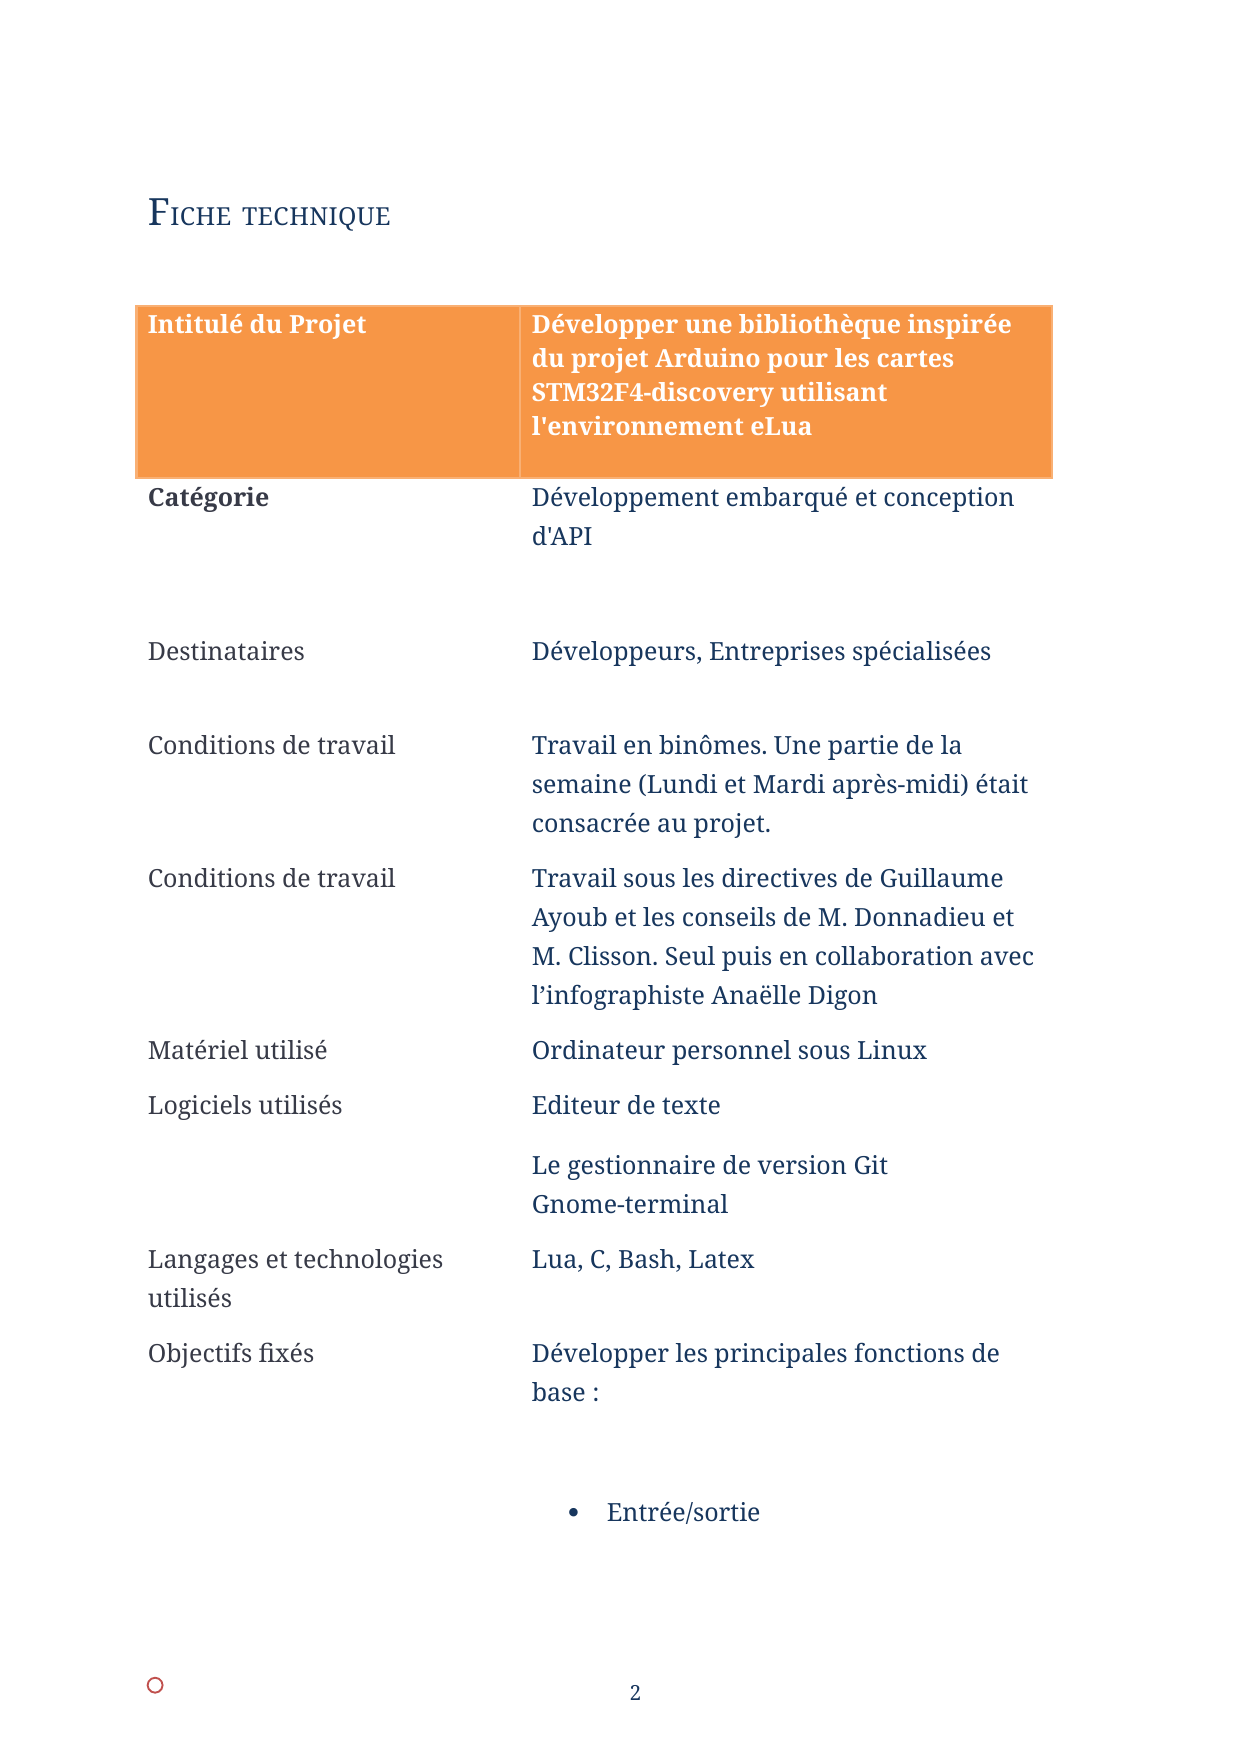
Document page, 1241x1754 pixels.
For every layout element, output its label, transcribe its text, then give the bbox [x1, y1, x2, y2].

table_header Intitulé du Projet [138, 307, 519, 477]
table_cell Conditions de travail [136, 861, 520, 1033]
table_cell Matériel utilisé [136, 1033, 520, 1088]
table_cell Logiciels utilisés [136, 1088, 520, 1242]
table_cell Ordinateur personnel sous Linux [520, 1033, 1052, 1088]
table_cell Editeur de texte Le gestionnaire de version Git Gnome-terminal [520, 1088, 1052, 1242]
table_cell Conditions de travail [136, 727, 520, 861]
table_cell Travail en binômes. Une partie de la semaine (Lundi et Mardi après-midi) était consacrée au projet. [520, 727, 1052, 861]
table_cell Travail sous les directives de Guillaume Ayoub et les conseils de M. Donnadieu et M. Clisson. Seul puis en collaboration avec l’infographiste Anaëlle Digon [520, 861, 1052, 1033]
table_cell Développeurs, Entreprises spécialisées [520, 633, 1052, 727]
table_cell Catégorie [136, 479, 520, 633]
table_cell Développement embarqué et conception d'API [520, 479, 1052, 633]
table_cell Lua, C, Bash, Latex [520, 1242, 1052, 1336]
table_cell Développer les principales fonctions de base : Entrée/sortie Timer Communication série Maths Mettre en place des outils qui facilitent la compilation et l’exécution des programmes. Proposer des exemples prêts à l’emploi S’assurer de disposer d’une architecture facilement extensible pour que le projet puisse être repris plus tard. [520, 1336, 1052, 1550]
table_header Développer une bibliothèque inspirée du projet Arduino pour les cartes STM32F4-discovery utilisant l'environnement eLua [521, 307, 1051, 477]
table_cell Destinataires [136, 633, 520, 727]
subtitle Fiche technique [148, 185, 1093, 236]
table_cell Langages et technologies utilisés [136, 1242, 520, 1336]
table_cell Objectifs fixés [136, 1336, 520, 1550]
